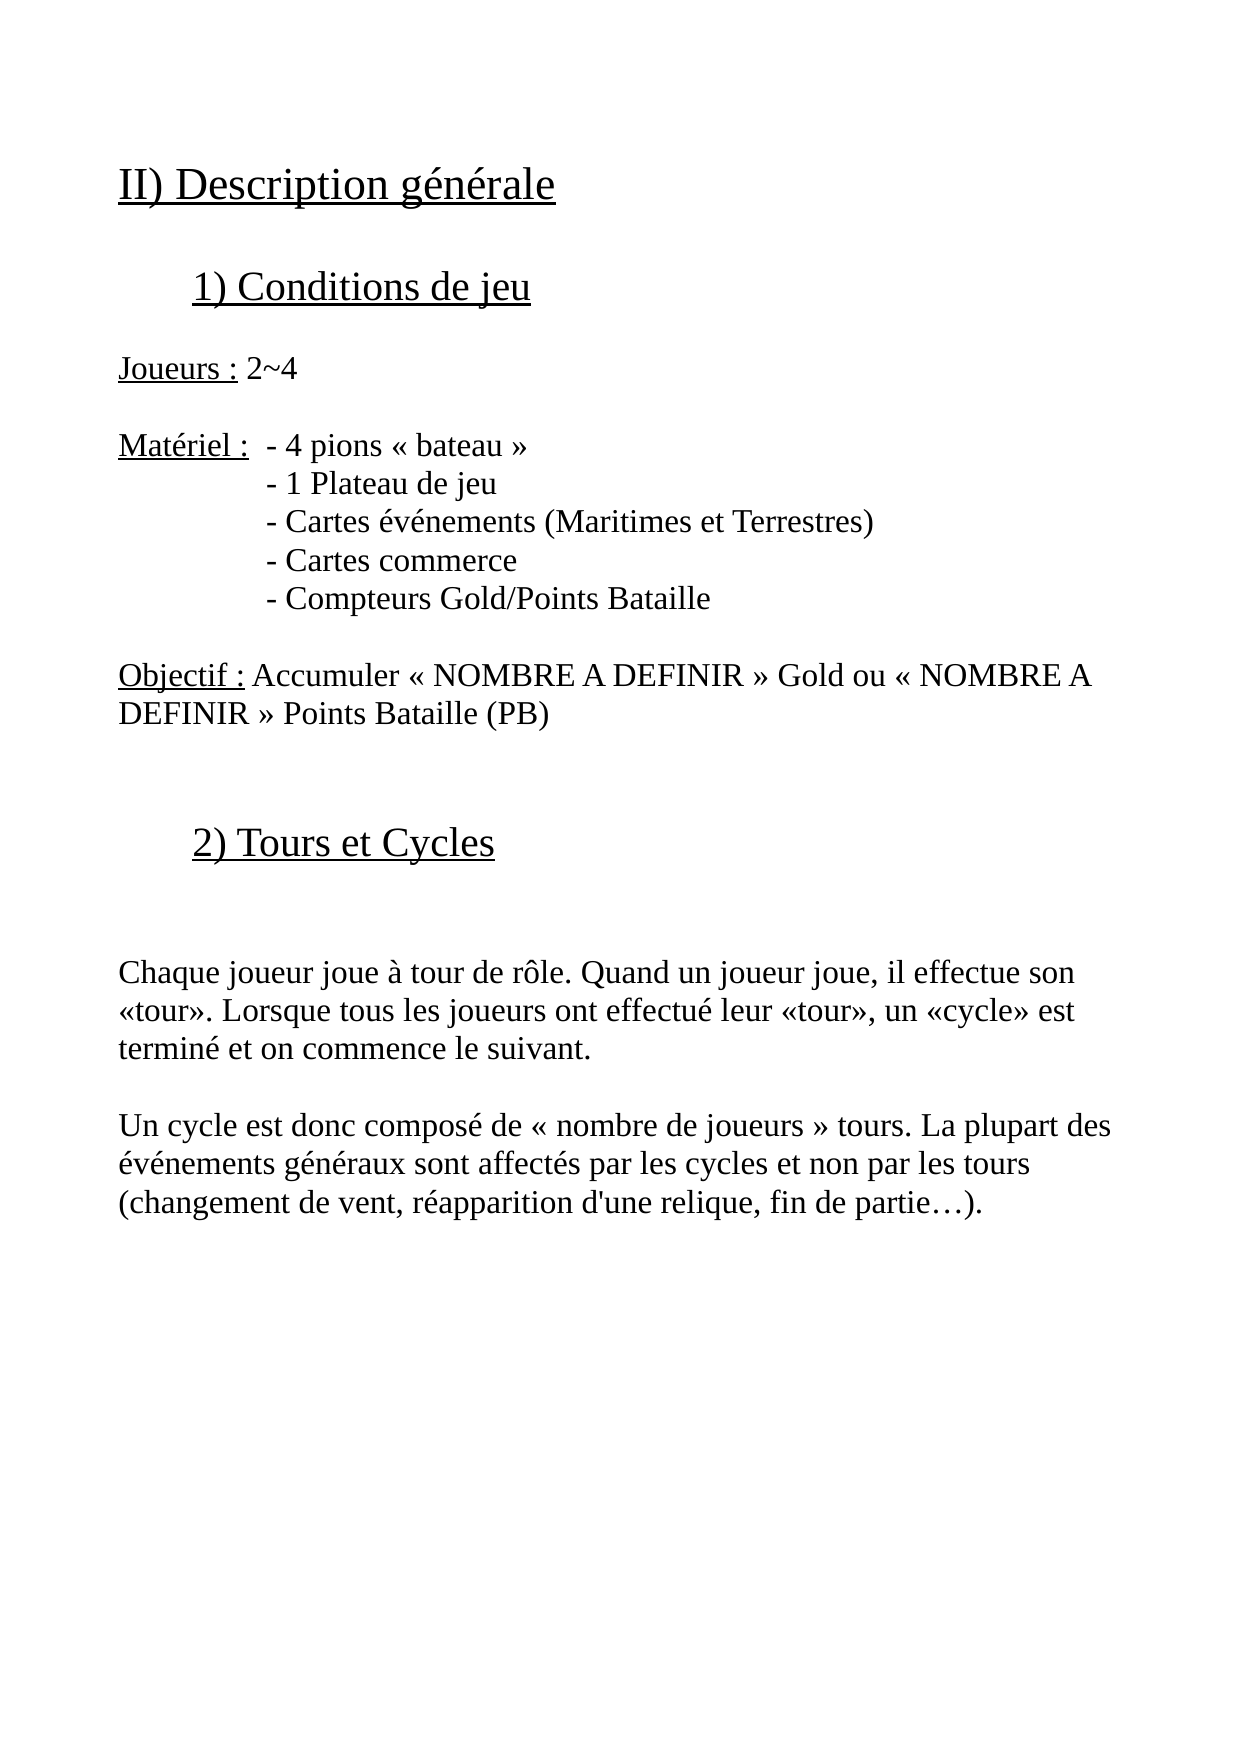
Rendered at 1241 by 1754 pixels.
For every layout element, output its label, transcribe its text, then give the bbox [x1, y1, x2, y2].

text Objectif : Accumuler « NOMBRE A DEFINIR » Gold ou « NOMBRE A DEFINIR » Points Bataille (PB) [118, 655, 1122, 731]
text - Cartes commerce [118, 540, 1122, 578]
text - 1 Plateau de jeu [118, 463, 1122, 501]
text - Cartes événements (Maritimes et Terrestres) [118, 501, 1122, 540]
text Matériel : - 4 pions « bateau » [118, 425, 1122, 463]
text Chaque joueur joue à tour de rôle. Quand un joueur joue, il effectue son «tour». Lorsque tous les joueurs ont effectué leur «tour», un «cycle» est terminé et on commence le suivant. [118, 952, 1122, 1067]
text Un cycle est donc composé de « nombre de joueurs » tours. La plupart des événements généraux sont affectés par les cycles et non par les tours (changement de vent, réapparition d'une relique, fin de partie…). [118, 1105, 1122, 1220]
text II) Description générale [118, 156, 1122, 209]
text - Compteurs Gold/Points Bataille [118, 578, 1122, 616]
text Joueurs : 2~4 [118, 348, 1122, 386]
text 2) Tours et Cycles [118, 818, 1122, 866]
text 1) Conditions de jeu [118, 262, 1122, 310]
